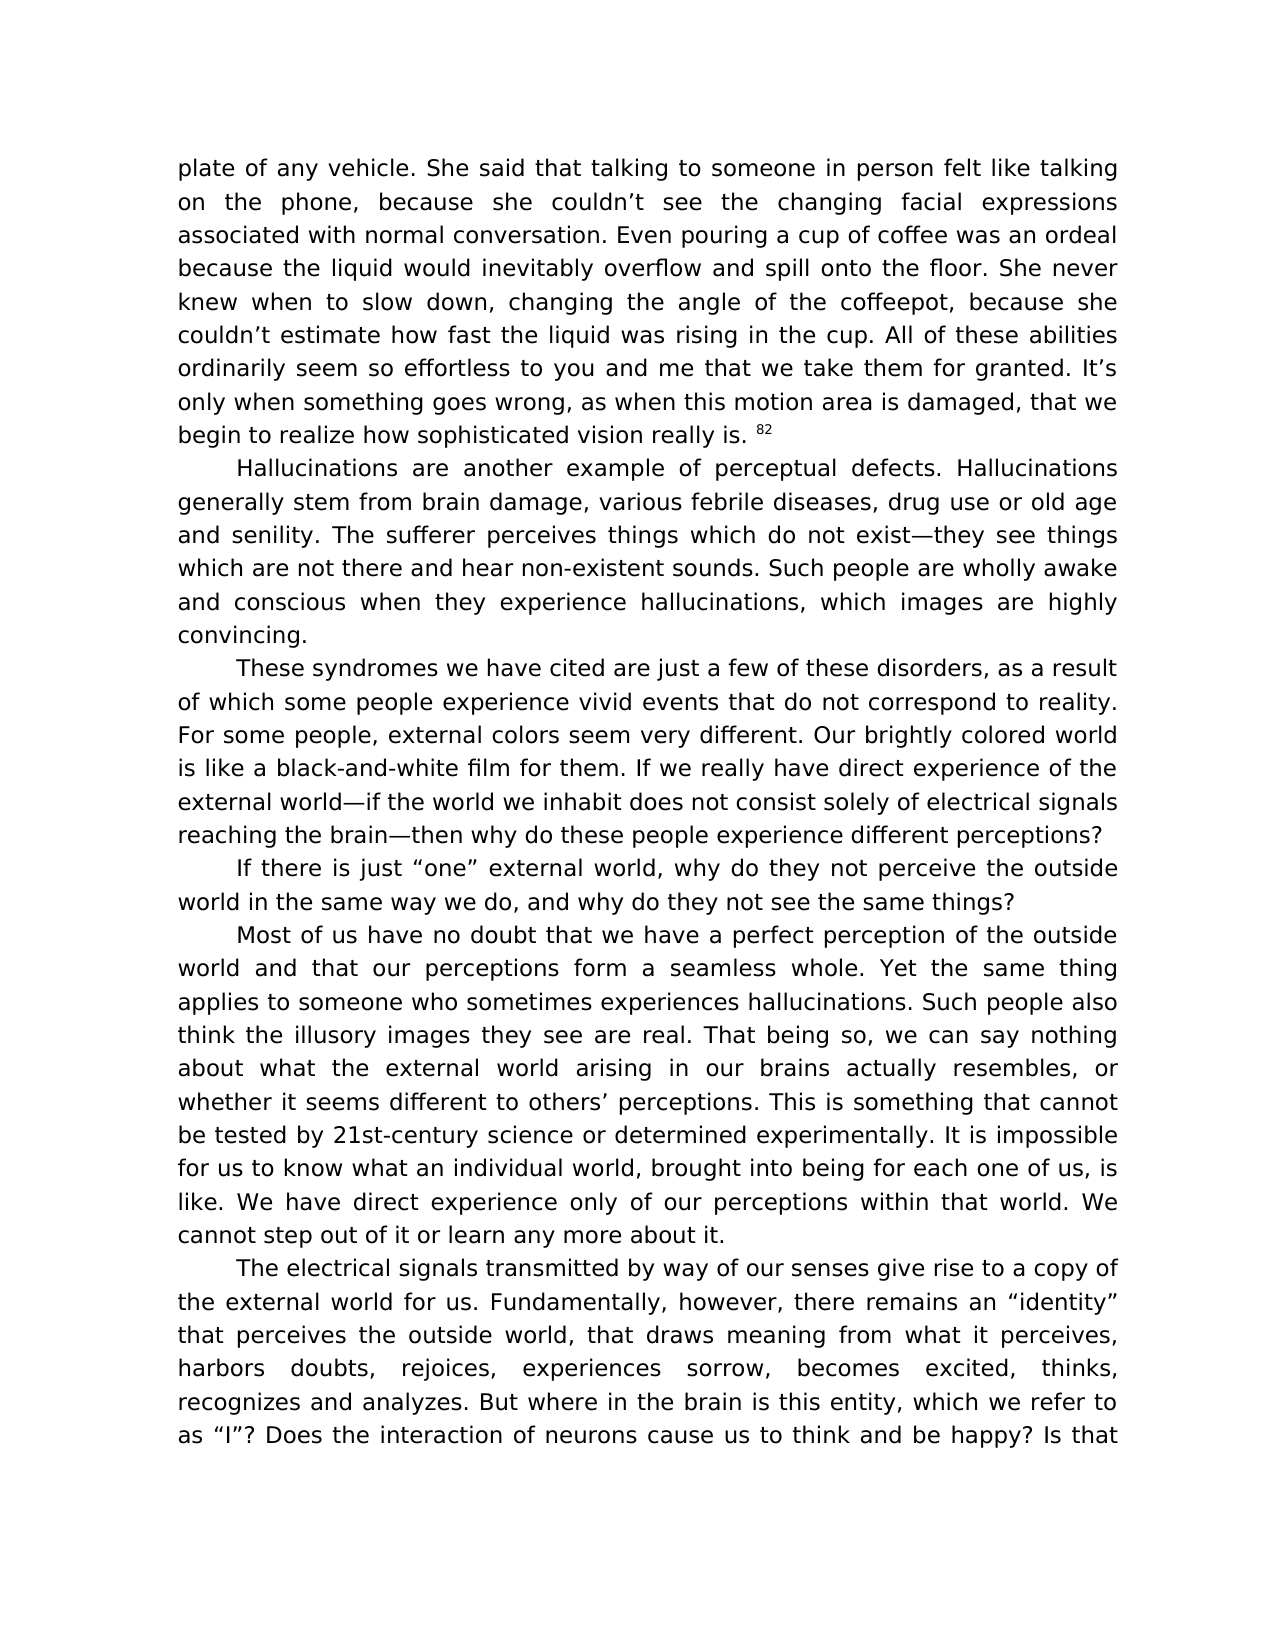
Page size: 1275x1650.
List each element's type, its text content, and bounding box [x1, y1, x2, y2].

text Hallucinations are another example of perceptual defects. Hallucinations generally stem from brain damage, various febrile diseases, drug use or old age and senility. The sufferer perceives things which do not exist—they see things which are not there and hear non-existent sounds. Such people are wholly awake and conscious when they experience hallucinations, which images are highly convincing. [177, 450, 1119, 650]
text plate of any vehicle. She said that talking to someone in person felt like talking on the phone, because she couldn’t see the changing facial expressions associated with normal conversation. Even pouring a cup of coffee was an ordeal because the liquid would inevitably overflow and spill onto the floor. She never knew when to slow down, changing the angle of the coffeepot, because she couldn’t estimate how fast the liquid was rising in the cup. All of these abilities ordinarily seem so effortless to you and me that we take them for granted. It’s only when something goes wrong, as when this motion area is damaged, that we begin to realize how sophisticated vision really is. 82 [177, 150, 1119, 450]
text Most of us have no doubt that we have a perfect perception of the outside world and that our perceptions form a seamless whole. Yet the same thing applies to someone who sometimes experiences hallucinations. Such people also think the illusory images they see are real. That being so, we can say nothing about what the external world arising in our brains actually resembles, or whether it seems different to others’ perceptions. This is something that cannot be tested by 21st-century science or determined experimentally. It is impossible for us to know what an individual world, brought into being for each one of us, is like. We have direct experience only of our perceptions within that world. We cannot step out of it or learn any more about it. [177, 917, 1119, 1250]
text These syndromes we have cited are just a few of these disorders, as a result of which some people experience vivid events that do not correspond to reality. For some people, external colors seem very different. Our brightly colored world is like a black-and-white film for them. If we really have direct experience of the external world—if the world we inhabit does not consist solely of electrical signals reaching the brain—then why do these people experience different perceptions? [177, 650, 1119, 850]
text The electrical signals transmitted by way of our senses give rise to a copy of the external world for us. Fundamentally, however, there remains an “identity” that perceives the outside world, that draws meaning from what it perceives, harbors doubts, rejoices, experiences sorrow, becomes excited, thinks, recognizes and analyzes. But where in the brain is this entity, which we refer to as “I”? Does the interaction of neurons cause us to think and be happy? Is that [177, 1250, 1119, 1450]
text If there is just “one” external world, why do they not perceive the outside world in the same way we do, and why do they not see the same things? [177, 850, 1119, 917]
